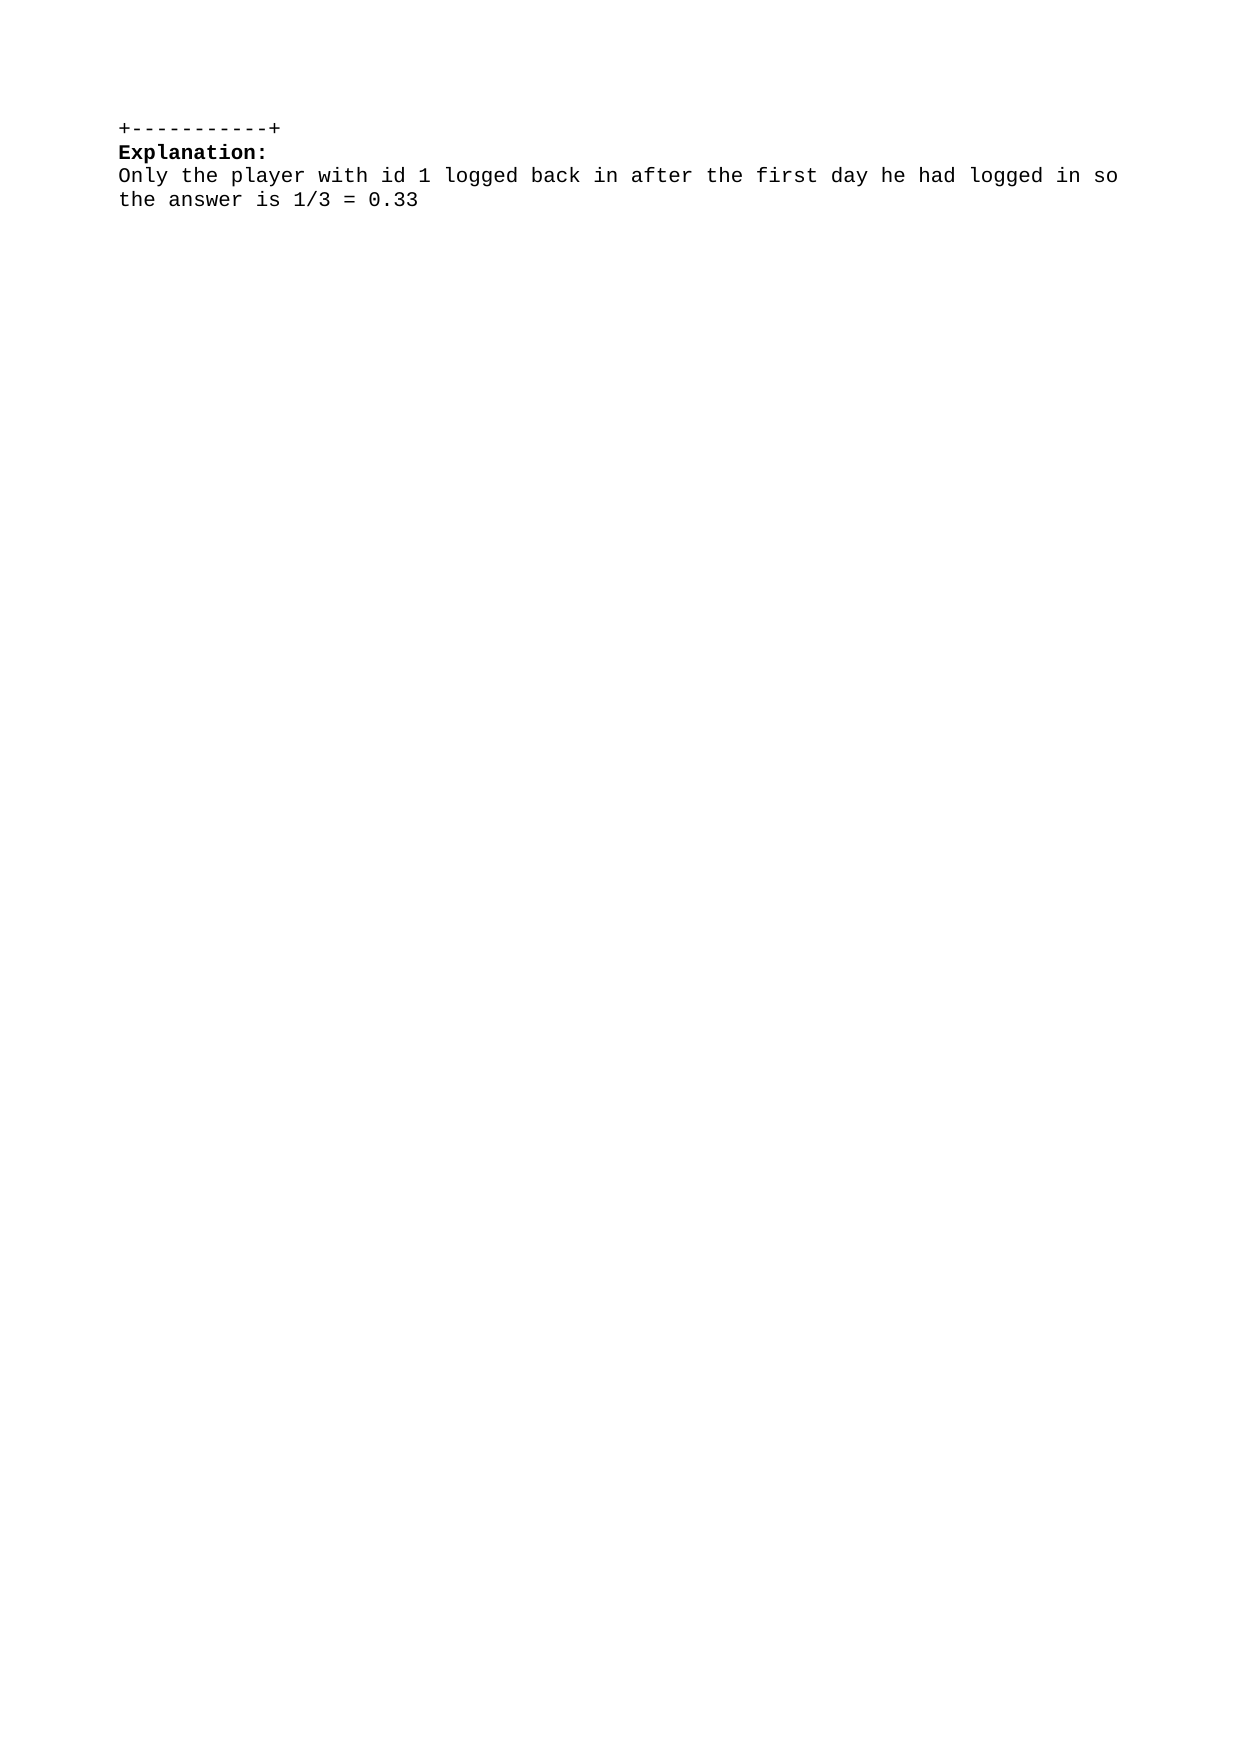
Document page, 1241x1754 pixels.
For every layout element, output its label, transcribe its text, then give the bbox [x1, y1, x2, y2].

text Explanation: [118, 142, 1122, 165]
text Only the player with id 1 logged back in after the first day he had logged in so the answer is 1/3 = 0.33 [118, 165, 1122, 213]
text +-----------+ [118, 118, 1122, 142]
